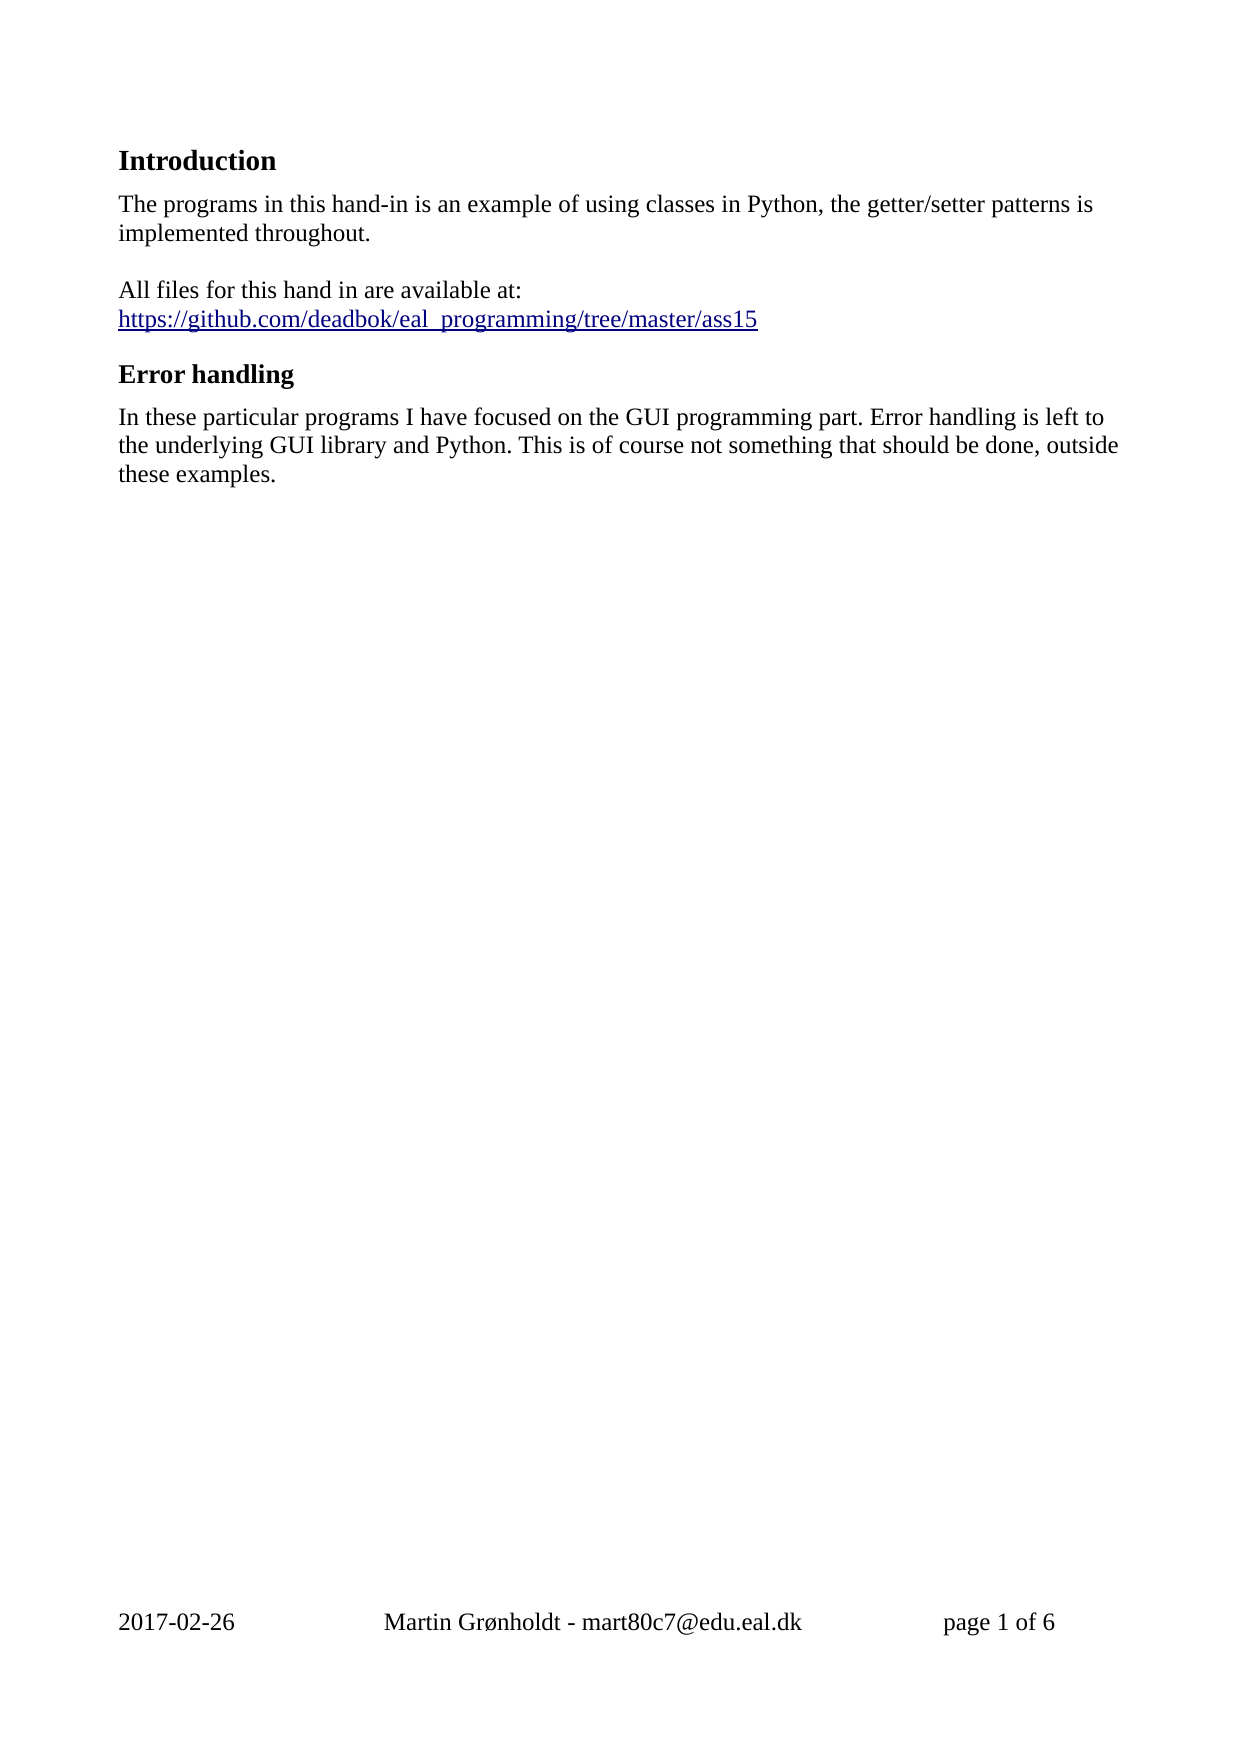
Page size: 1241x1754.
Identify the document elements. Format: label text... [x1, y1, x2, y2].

text All files for this hand in are available at: [118, 275, 1122, 304]
text The programs in this hand-in is an example of using classes in Python, the getter/setter patterns is implemented throughout. [118, 189, 1122, 247]
text https://github.com/deadbok/eal_programming/tree/master/ass15 [118, 304, 1122, 333]
subtitle Error handling [118, 358, 1122, 389]
text In these particular programs I have focused on the GUI programming part. Error handling is left to the underlying GUI library and Python. This is of course not something that should be done, outside these examples. [118, 402, 1122, 488]
subtitle Introduction [118, 143, 1122, 177]
